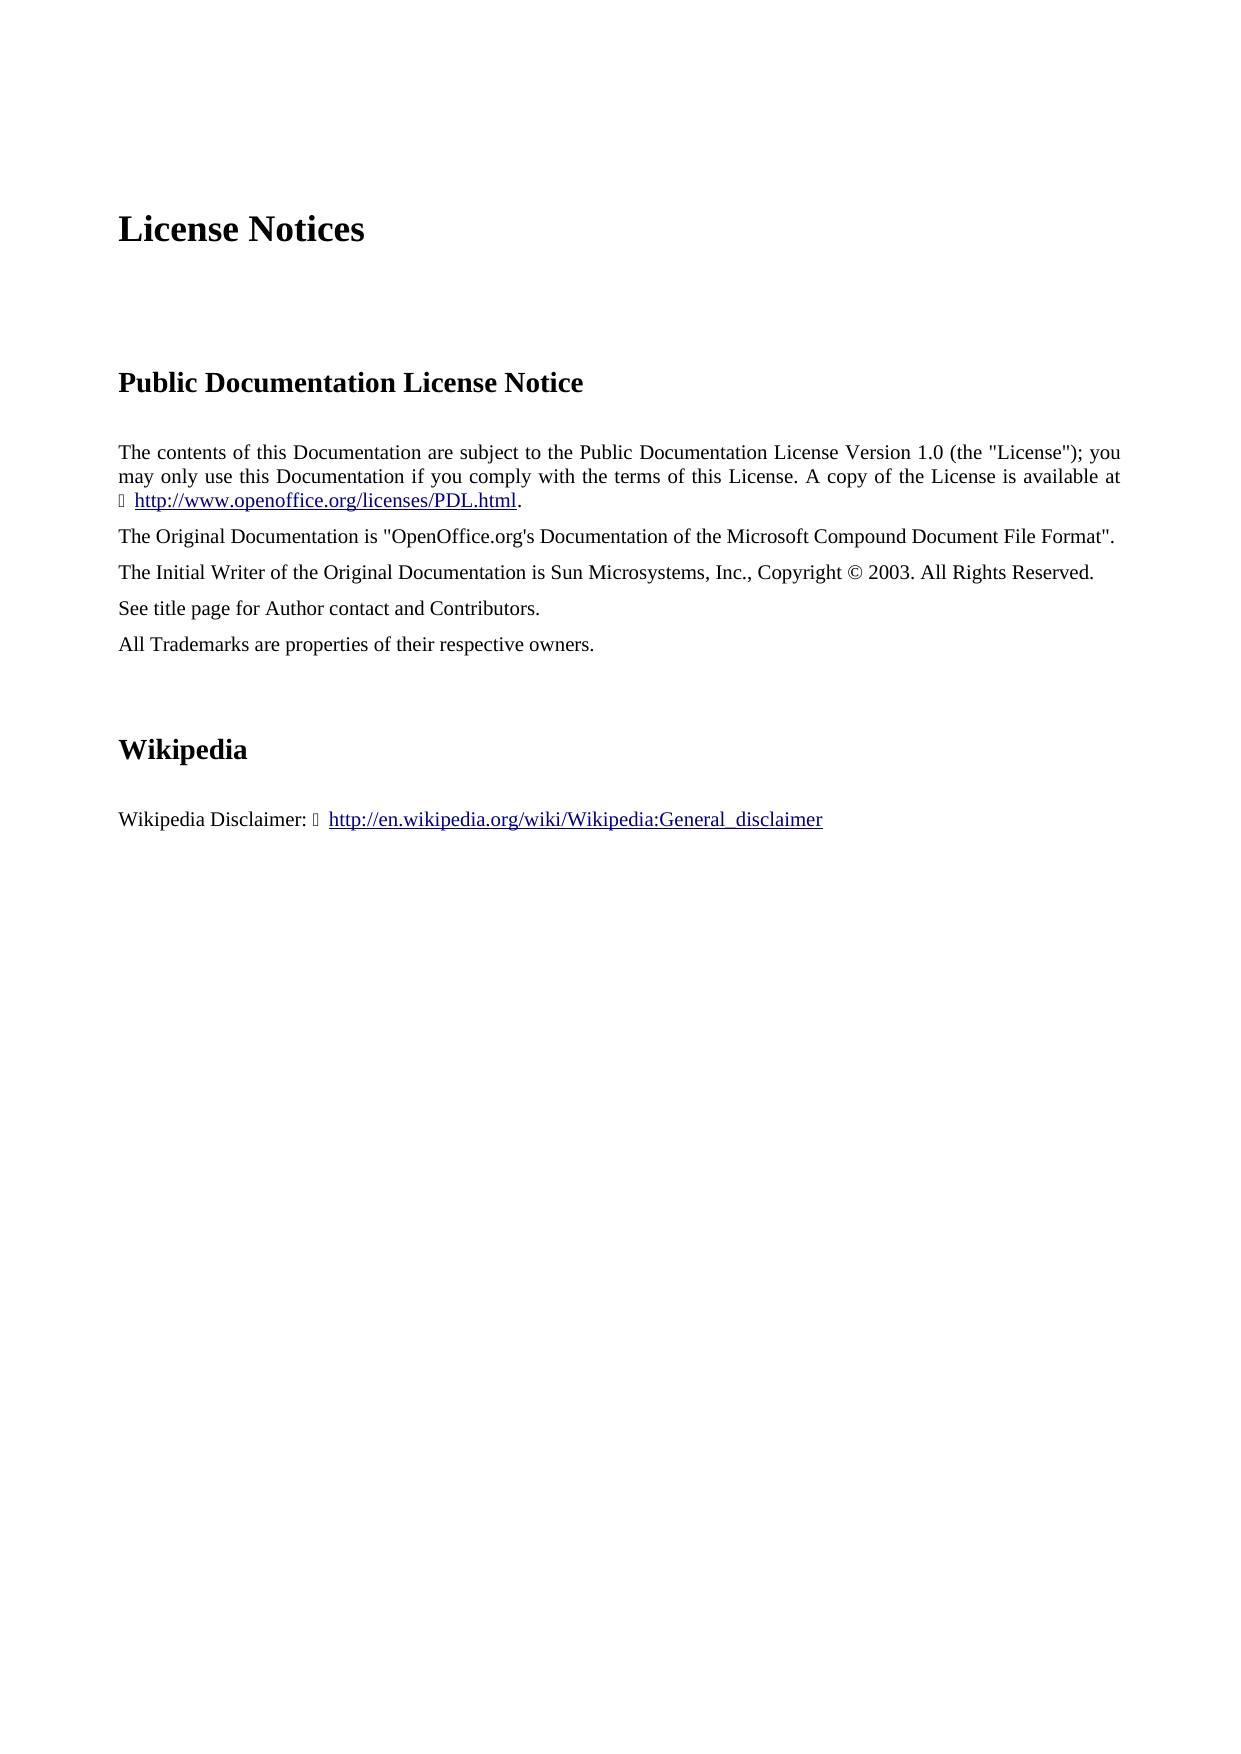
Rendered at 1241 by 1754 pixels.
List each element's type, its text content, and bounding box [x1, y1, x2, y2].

text The Initial Writer of the Original Documentation is Sun Microsystems, Inc., Copyright © 2003. All Rights Reserved. [118, 560, 1122, 584]
subtitle License Notices [118, 207, 1122, 250]
text The contents of this Documentation are subject to the Public Documentation License Version 1.0 (the "License"); you may only use this Documentation if you comply with the terms of this License. A copy of the License is available at  http://www.openoffice.org/licenses/PDL.html. [118, 440, 1122, 512]
text See title page for Author contact and Contributors. [118, 596, 1122, 620]
text The Original Documentation is "OpenOffice.org's Documentation of the Microsoft Compound Document File Format". [118, 524, 1122, 548]
subtitle Wikipedia [118, 732, 1122, 766]
text Wikipedia Disclaimer:  http://en.wikipedia.org/wiki/Wikipedia:General_disclaimer [118, 807, 1122, 831]
text All Trademarks are properties of their respective owners. [118, 632, 1122, 656]
subtitle Public Documentation License Notice [118, 365, 1122, 398]
